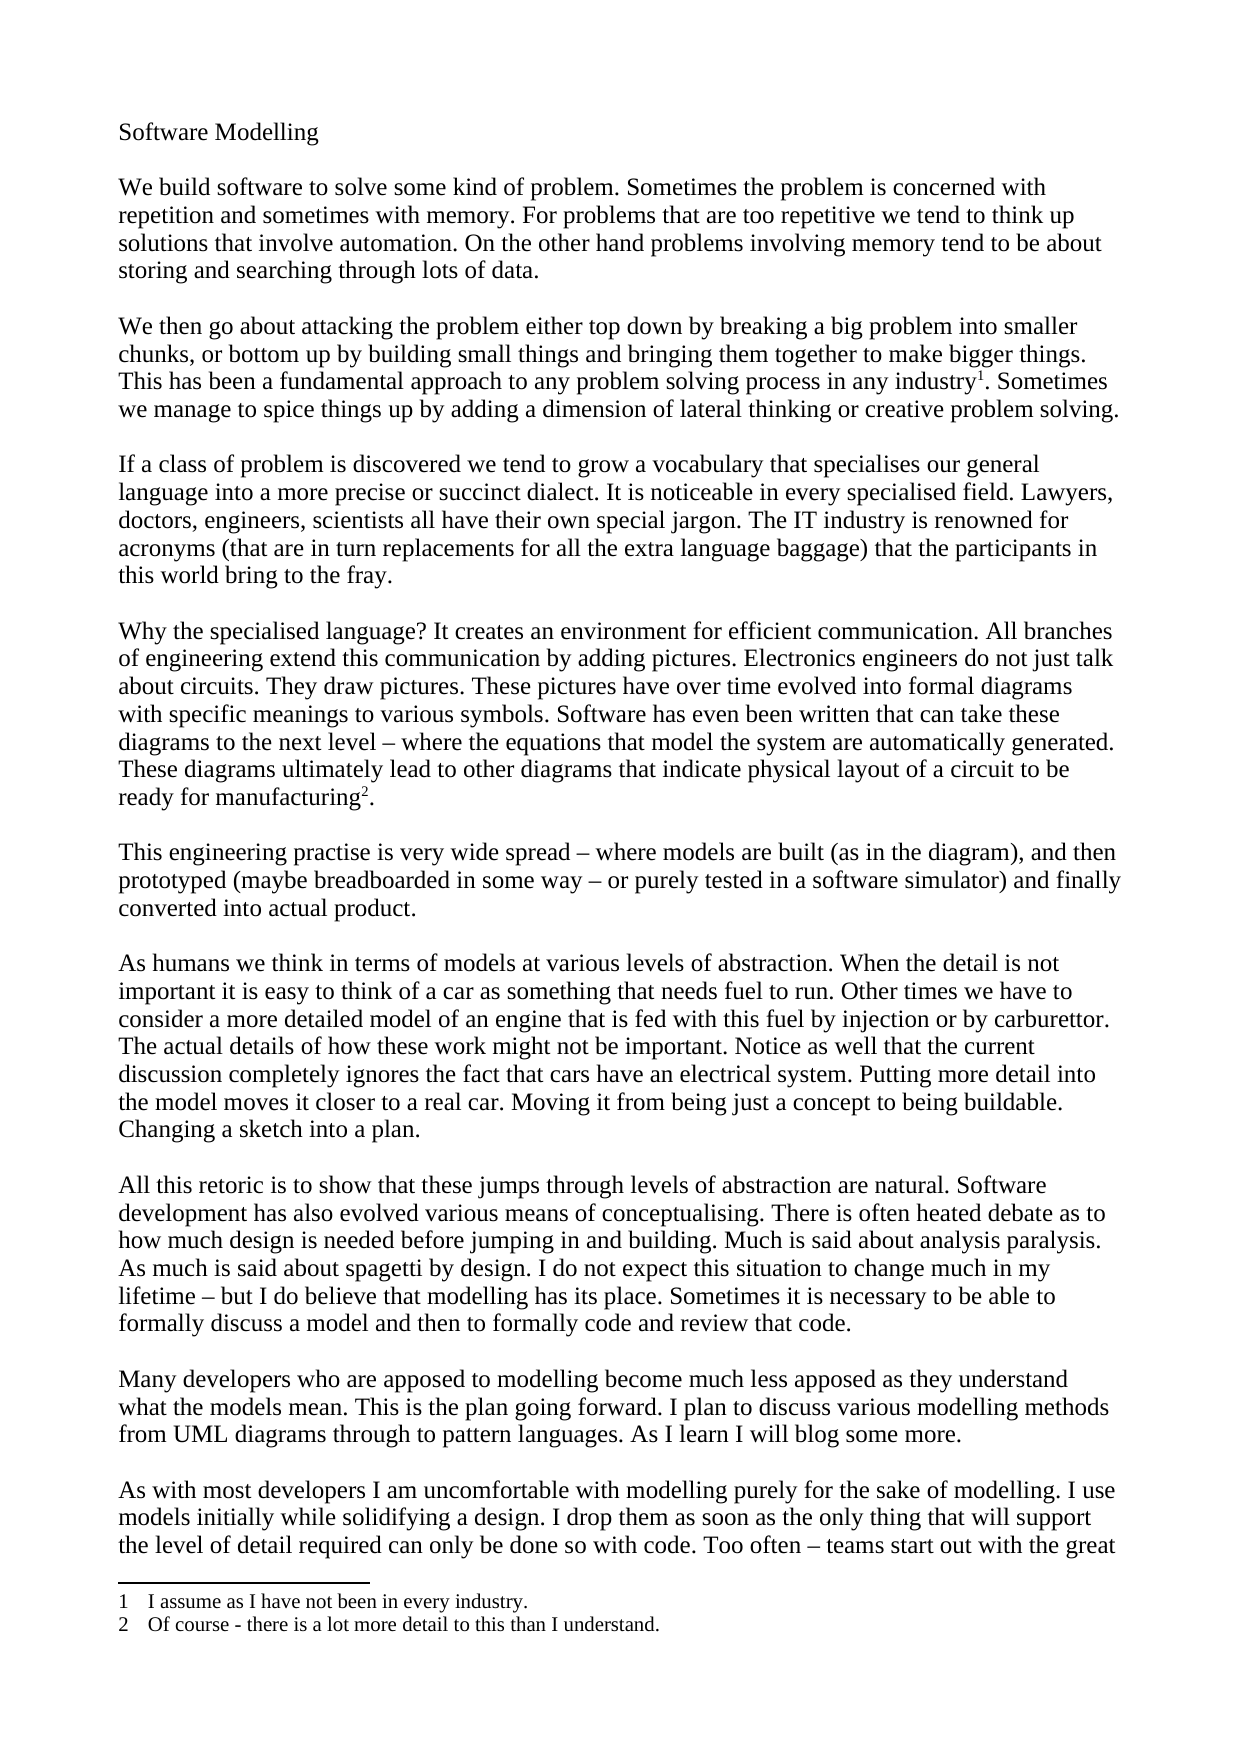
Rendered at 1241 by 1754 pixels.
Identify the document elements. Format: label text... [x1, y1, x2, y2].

text This engineering practise is very wide spread – where models are built (as in the diagram), and then prototyped (maybe breadboarded in some way – or purely tested in a software simulator) and finally converted into actual product. [118, 838, 1122, 922]
text As with most developers I am uncomfortable with modelling purely for the sake of modelling. I use models initially while solidifying a design. I drop them as soon as the only thing that will support the level of detail required can only be done so with code. Too often – teams start out with the great [118, 1476, 1122, 1559]
text As humans we think in terms of models at various levels of abstraction. When the detail is not important it is easy to think of a car as something that needs fuel to run. Other times we have to consider a more detailed model of an engine that is fed with this fuel by injection or by carburettor. The actual details of how these work might not be important. Notice as well that the current discussion completely ignores the fact that cars have an electrical system. Putting more detail into the model moves it closer to a real car. Moving it from being just a concept to being buildable. Changing a sketch into a plan. [118, 949, 1122, 1143]
text Many developers who are apposed to modelling become much less apposed as they understand what the models mean. This is the plan going forward. I plan to discuss various modelling methods from UML diagrams through to pattern languages. As I learn I will blog some more. [118, 1365, 1122, 1448]
text We build software to solve some kind of problem. Sometimes the problem is concerned with repetition and sometimes with memory. For problems that are too repetitive we tend to think up solutions that involve automation. On the other hand problems involving memory tend to be about storing and searching through lots of data. [118, 173, 1122, 284]
text We then go about attacking the problem either top down by breaking a big problem into smaller chunks, or bottom up by building small things and bringing them together to make bigger things. This has been a fundamental approach to any problem solving process in any industry. Sometimes we manage to spice things up by adding a dimension of lateral thinking or creative problem solving. [118, 312, 1122, 423]
text Software Modelling [118, 118, 1122, 146]
text I assume as I have not been in every industry. [118, 1589, 1122, 1613]
text All this retoric is to show that these jumps through levels of abstraction are natural. Software development has also evolved various means of conceptualising. There is often heated debate as to how much design is needed before jumping in and building. Much is said about analysis paralysis. As much is said about spagetti by design. I do not expect this situation to change much in my lifetime – but I do believe that modelling has its place. Sometimes it is necessary to be able to formally discuss a model and then to formally code and review that code. [118, 1171, 1122, 1337]
text Why the specialised language? It creates an environment for efficient communication. All branches of engineering extend this communication by adding pictures. Electronics engineers do not just talk about circuits. They draw pictures. These pictures have over time evolved into formal diagrams with specific meanings to various symbols. Software has even been written that can take these diagrams to the next level – where the equations that model the system are automatically generated. These diagrams ultimately lead to other diagrams that indicate physical layout of a circuit to be ready for manufacturing. [118, 617, 1122, 811]
text If a class of problem is discovered we tend to grow a vocabulary that specialises our general language into a more precise or succinct dialect. It is noticeable in every specialised field. Lawyers, doctors, engineers, scientists all have their own special jargon. The IT industry is renowned for acronyms (that are in turn replacements for all the extra language baggage) that the participants in this world bring to the fray. [118, 451, 1122, 589]
text Of course - there is a lot more detail to this than I understand. [118, 1613, 1122, 1636]
